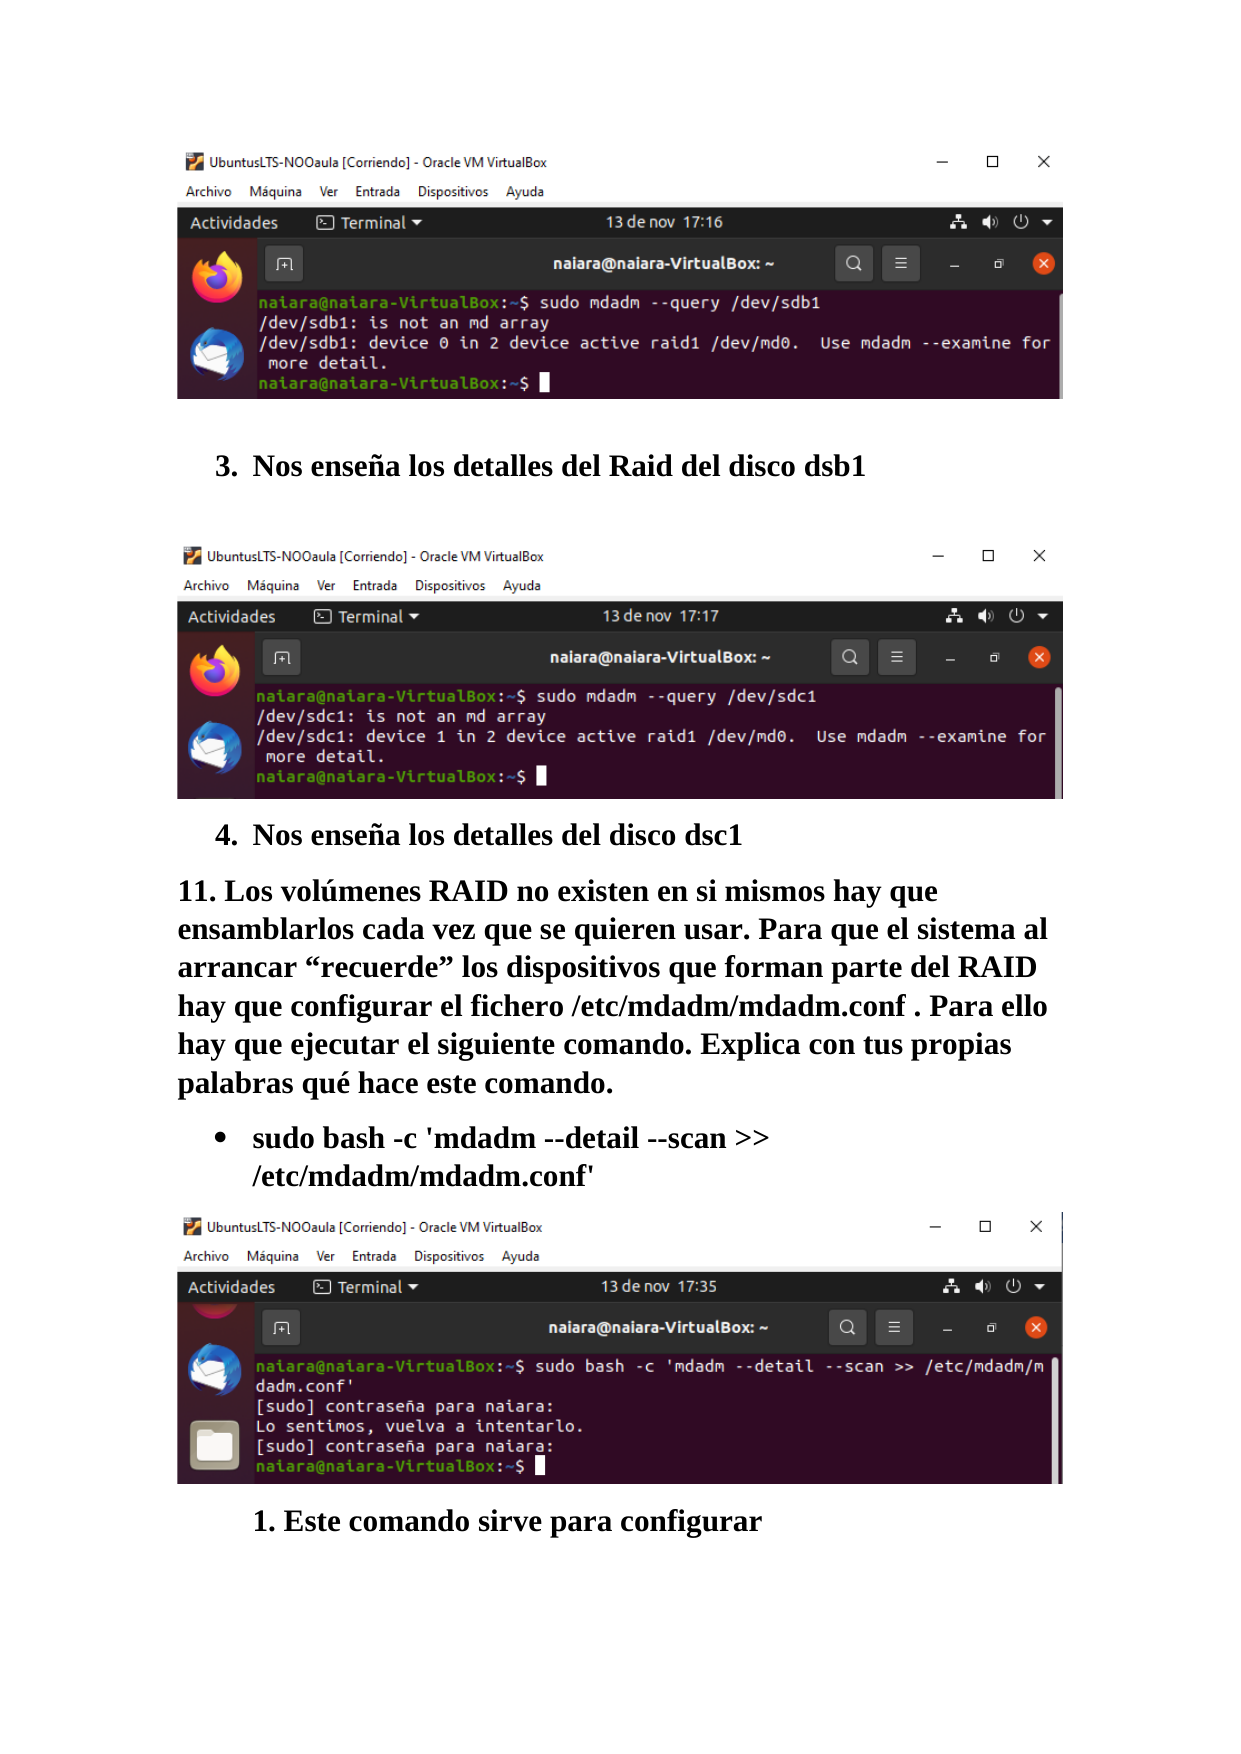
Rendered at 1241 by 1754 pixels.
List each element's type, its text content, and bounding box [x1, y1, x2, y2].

list Nos enseña los detalles del Raid del disco dsb1 [215, 447, 1063, 521]
text 11. Los volúmenes RAID no existen en si mismos hay que ensamblarlos cada vez que se quieren usar. Para que el sistema al arrancar “recuerde” los dispositivos que forman parte del RAID hay que configurar el fichero /etc/mdadm/mdadm.conf . Para ello hay que ejecutar el siguiente comando. Explica con tus propias palabras qué hace este comando. [177, 872, 1063, 1100]
list sudo bash -c 'mdadm --detail --scan >> /etc/mdadm/mdadm.conf' [215, 1119, 1063, 1193]
list 1. Este comando sirve para configurar [252, 1502, 1063, 1538]
list Nos enseña los detalles del disco dsc1 [215, 817, 1063, 853]
